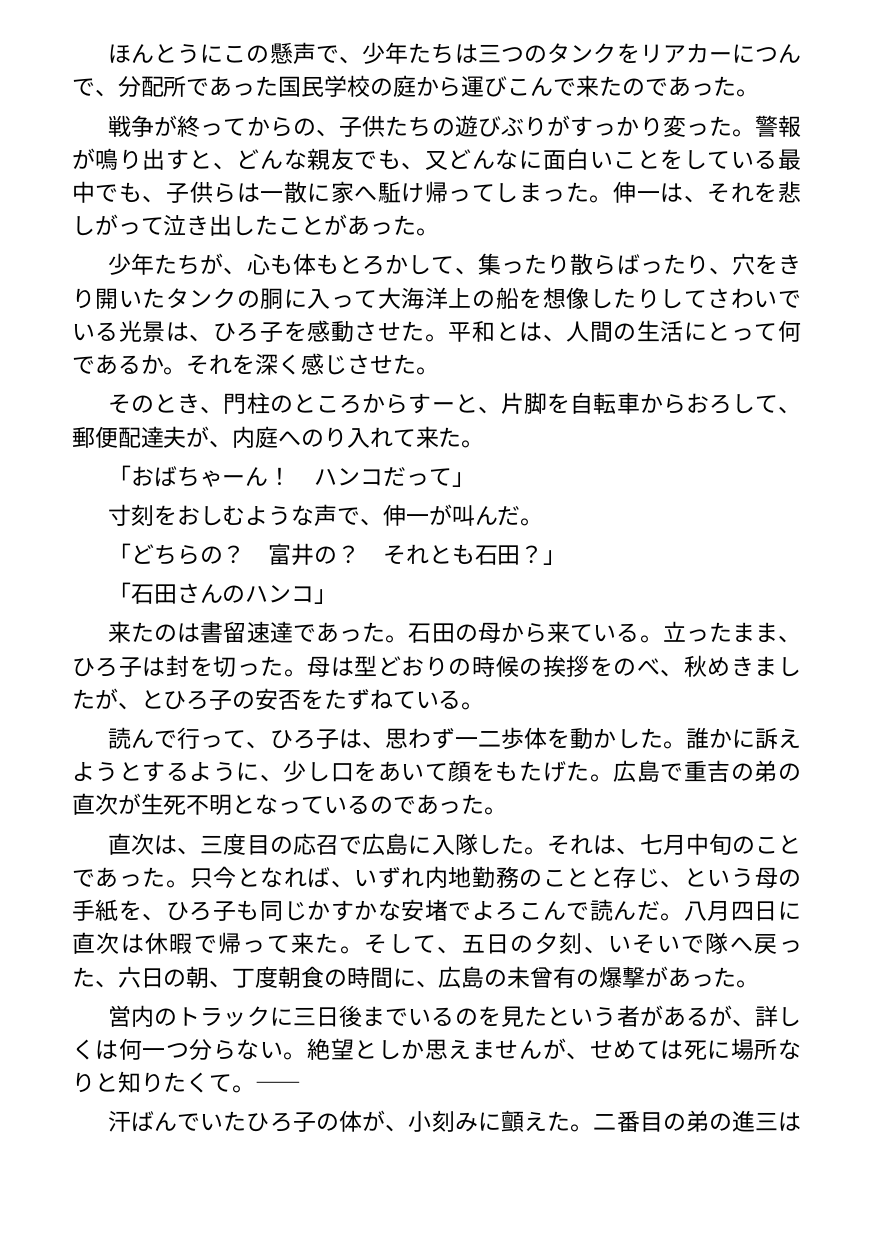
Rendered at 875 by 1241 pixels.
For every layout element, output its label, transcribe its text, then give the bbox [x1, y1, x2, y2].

text 「どちらの？ 富井の？ それとも石田？」 [72, 537, 802, 570]
text 少年たちが、心も体もとろかして、集ったり散らばったり、穴をきり開いたタンクの胴に入って大海洋上の船を想像したりしてさわいでいる光景は、ひろ子を感動させた。平和とは、人間の生活にとって何であるか。それを深く感じさせた。 [72, 247, 802, 380]
text 「おばちゃーん！ ハンコだって」 [72, 458, 802, 492]
text 営内のトラックに三日後までいるのを見たという者があるが、詳しくは何一つ分らない。絶望としか思えませんが、せめては死に場所なりと知りたくて。―― [72, 998, 802, 1098]
text ほんとうにこの懸声で、少年たちは三つのタンクをリアカーにつんで、分配所であった国民学校の庭から運びこんで来たのであった。 [72, 36, 802, 102]
text 寸刻をおしむような声で、伸一が叫んだ。 [72, 498, 802, 531]
text 直次は、三度目の応召で広島に入隊した。それは、七月中旬のことであった。只今となれば、いずれ内地勤務のことと存じ、という母の手紙を、ひろ子も同じかすかな安堵でよろこんで読んだ。八月四日に直次は休暇で帰って来た。そして、五日の夕刻、いそいで隊へ戻った、六日の朝、丁度朝食の時間に、広島の未曾有の爆撃があった。 [72, 826, 802, 993]
text 戦争が終ってからの、子供たちの遊びぶりがすっかり変った。警報が鳴り出すと、どんな親友でも、又どんなに面白いことをしている最中でも、子供らは一散に家へ駈け帰ってしまった。伸一は、それを悲しがって泣き出したことがあった。 [72, 108, 802, 241]
text 「石田さんのハンコ」 [72, 576, 802, 609]
text そのとき、門柱のところからすーと、片脚を自転車からおろして、郵便配達夫が、内庭へのり入れて来た。 [72, 386, 802, 453]
text 汗ばんでいたひろ子の体が、小刻みに顫えた。二番目の弟の進三は [72, 1104, 802, 1137]
text 読んで行って、ひろ子は、思わず一二歩体を動かした。誰かに訴えようとするように、少し口をあいて顔をもたげた。広島で重吉の弟の直次が生死不明となっているのであった。 [72, 721, 802, 821]
text 来たのは書留速達であった。石田の母から来ている。立ったまま、ひろ子は封を切った。母は型どおりの時候の挨拶をのべ、秋めきましたが、とひろ子の安否をたずねている。 [72, 615, 802, 715]
